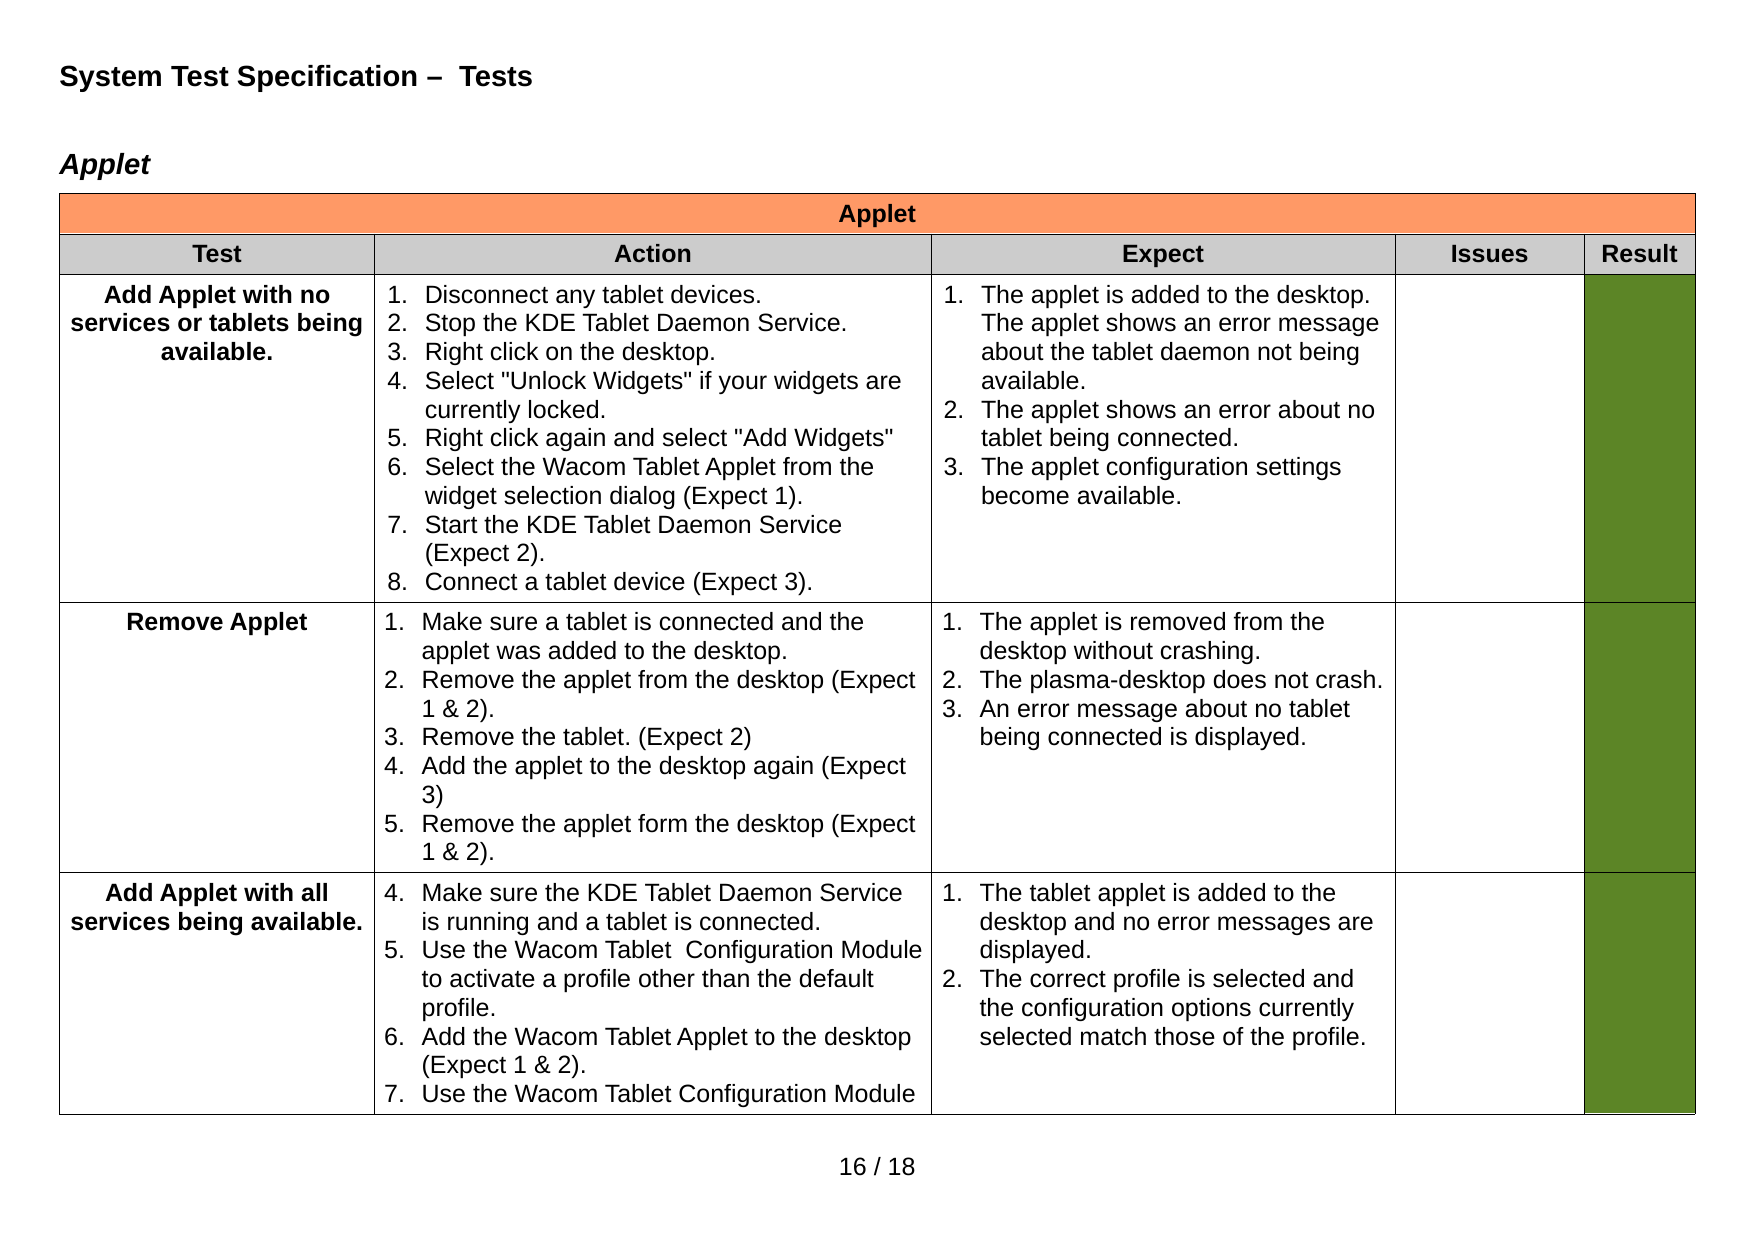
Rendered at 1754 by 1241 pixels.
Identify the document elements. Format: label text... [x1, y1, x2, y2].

table_cell The applet is added to the desktop. The applet shows an error message about the tablet daemon not being available. The applet shows an error about no tablet being connected. The applet configuration settings become available. [932, 275, 1395, 602]
table_cell [1585, 603, 1695, 872]
table_cell Test [60, 235, 374, 274]
table_cell Make sure the KDE Tablet Daemon Service is running and a tablet is connected. Use the Wacom Tablet Configuration Module to activate a profile other than the default profile. Add the Wacom Tablet Applet to the desktop (Expect 1 & 2). Use the Wacom Tablet Configuration Module [375, 873, 931, 1113]
table_cell Issues [1396, 235, 1584, 274]
table_cell Action [375, 235, 931, 274]
table_cell Disconnect any tablet devices. Stop the KDE Tablet Daemon Service. Right click on the desktop. Select "Unlock Widgets" if your widgets are currently locked. Right click again and select "Add Widgets" Select the Wacom Tablet Applet from the widget selection dialog (Expect 1). Start the KDE Tablet Daemon Service (Expect 2). Connect a tablet device (Expect 3). [375, 275, 931, 602]
table_header Applet [60, 194, 1695, 233]
table_cell The tablet applet is added to the desktop and no error messages are displayed. The correct profile is selected and the configuration options currently selected match those of the profile. [932, 873, 1395, 1113]
table_cell Remove Applet [60, 603, 374, 872]
table_cell Add Applet with all services being available. [60, 873, 374, 1113]
table_cell [1396, 275, 1584, 602]
table_cell The applet is removed from the desktop without crashing. The plasma-desktop does not crash. An error message about no tablet being connected is displayed. [932, 603, 1395, 872]
subtitle Applet [59, 147, 1695, 181]
table_cell Make sure a tablet is connected and the applet was added to the desktop. Remove the applet from the desktop (Expect 1 & 2). Remove the tablet. (Expect 2) Add the applet to the desktop again (Expect 3) Remove the applet form the desktop (Expect 1 & 2). [375, 603, 931, 872]
table_cell [1585, 275, 1695, 602]
table_cell Add Applet with no services or tablets being available. [60, 275, 374, 602]
table_cell [1396, 603, 1584, 872]
table_cell [1585, 873, 1695, 1113]
table_cell [1396, 873, 1584, 1113]
table_cell Result [1585, 235, 1695, 274]
table_cell Expect [932, 235, 1395, 274]
